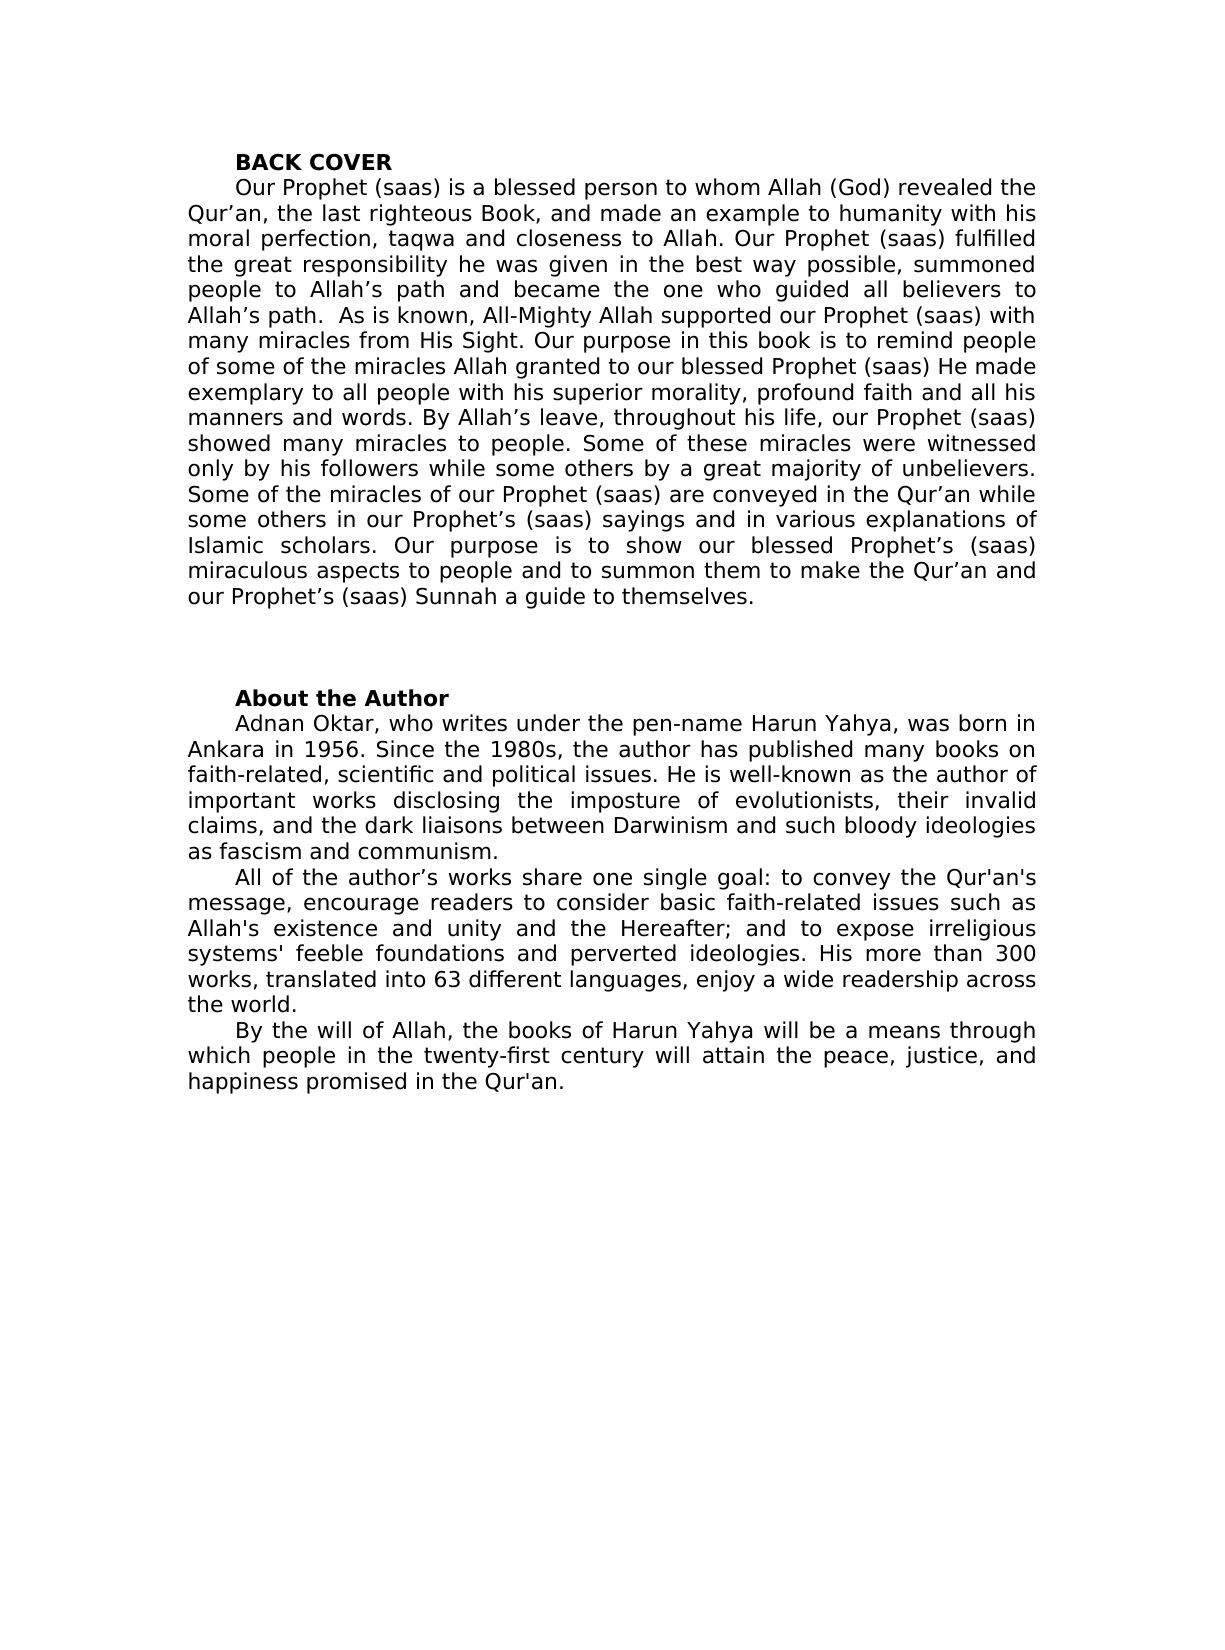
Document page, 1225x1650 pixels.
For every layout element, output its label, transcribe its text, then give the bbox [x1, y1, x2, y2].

text Adnan Oktar, who writes under the pen-name Harun Yahya, was born in Ankara in 1956. Since the 1980s, the author has published many books on faith-related, scientific and political issues. He is well-known as the author of important works disclosing the imposture of evolutionists, their invalid claims, and the dark liaisons between Darwinism and such bloody ideologies as fascism and communism. [187, 711, 1037, 864]
text BACK COVER [187, 150, 1037, 176]
text By the will of Allah, the books of Harun Yahya will be a means through which people in the twenty-first century will attain the peace, justice, and happiness promised in the Qur'an. [187, 1018, 1037, 1094]
text About the Author [187, 686, 1037, 711]
text Our Prophet (saas) is a blessed person to whom Allah (God) revealed the Qur’an, the last righteous Book, and made an example to humanity with his moral perfection, taqwa and closeness to Allah. Our Prophet (saas) fulfilled the great responsibility he was given in the best way possible, summoned people to Allah’s path and became the one who guided all believers to Allah’s path. As is known, All-Mighty Allah supported our Prophet (saas) with many miracles from His Sight. Our purpose in this book is to remind people of some of the miracles Allah granted to our blessed Prophet (saas) He made exemplary to all people with his superior morality, profound faith and all his manners and words. By Allah’s leave, throughout his life, our Prophet (saas) showed many miracles to people. Some of these miracles were witnessed only by his followers while some others by a great majority of unbelievers. Some of the miracles of our Prophet (saas) are conveyed in the Qur’an while some others in our Prophet’s (saas) sayings and in various explanations of Islamic scholars. Our purpose is to show our blessed Prophet’s (saas) miraculous aspects to people and to summon them to make the Qur’an and our Prophet’s (saas) Sunnah a guide to themselves. [187, 176, 1037, 609]
text All of the author’s works share one single goal: to convey the Qur'an's message, encourage readers to consider basic faith-related issues such as Allah's existence and unity and the Hereafter; and to expose irreligious systems' feeble foundations and perverted ideologies. His more than 300 works, translated into 63 different languages, enjoy a wide readership across the world. [187, 864, 1037, 1018]
